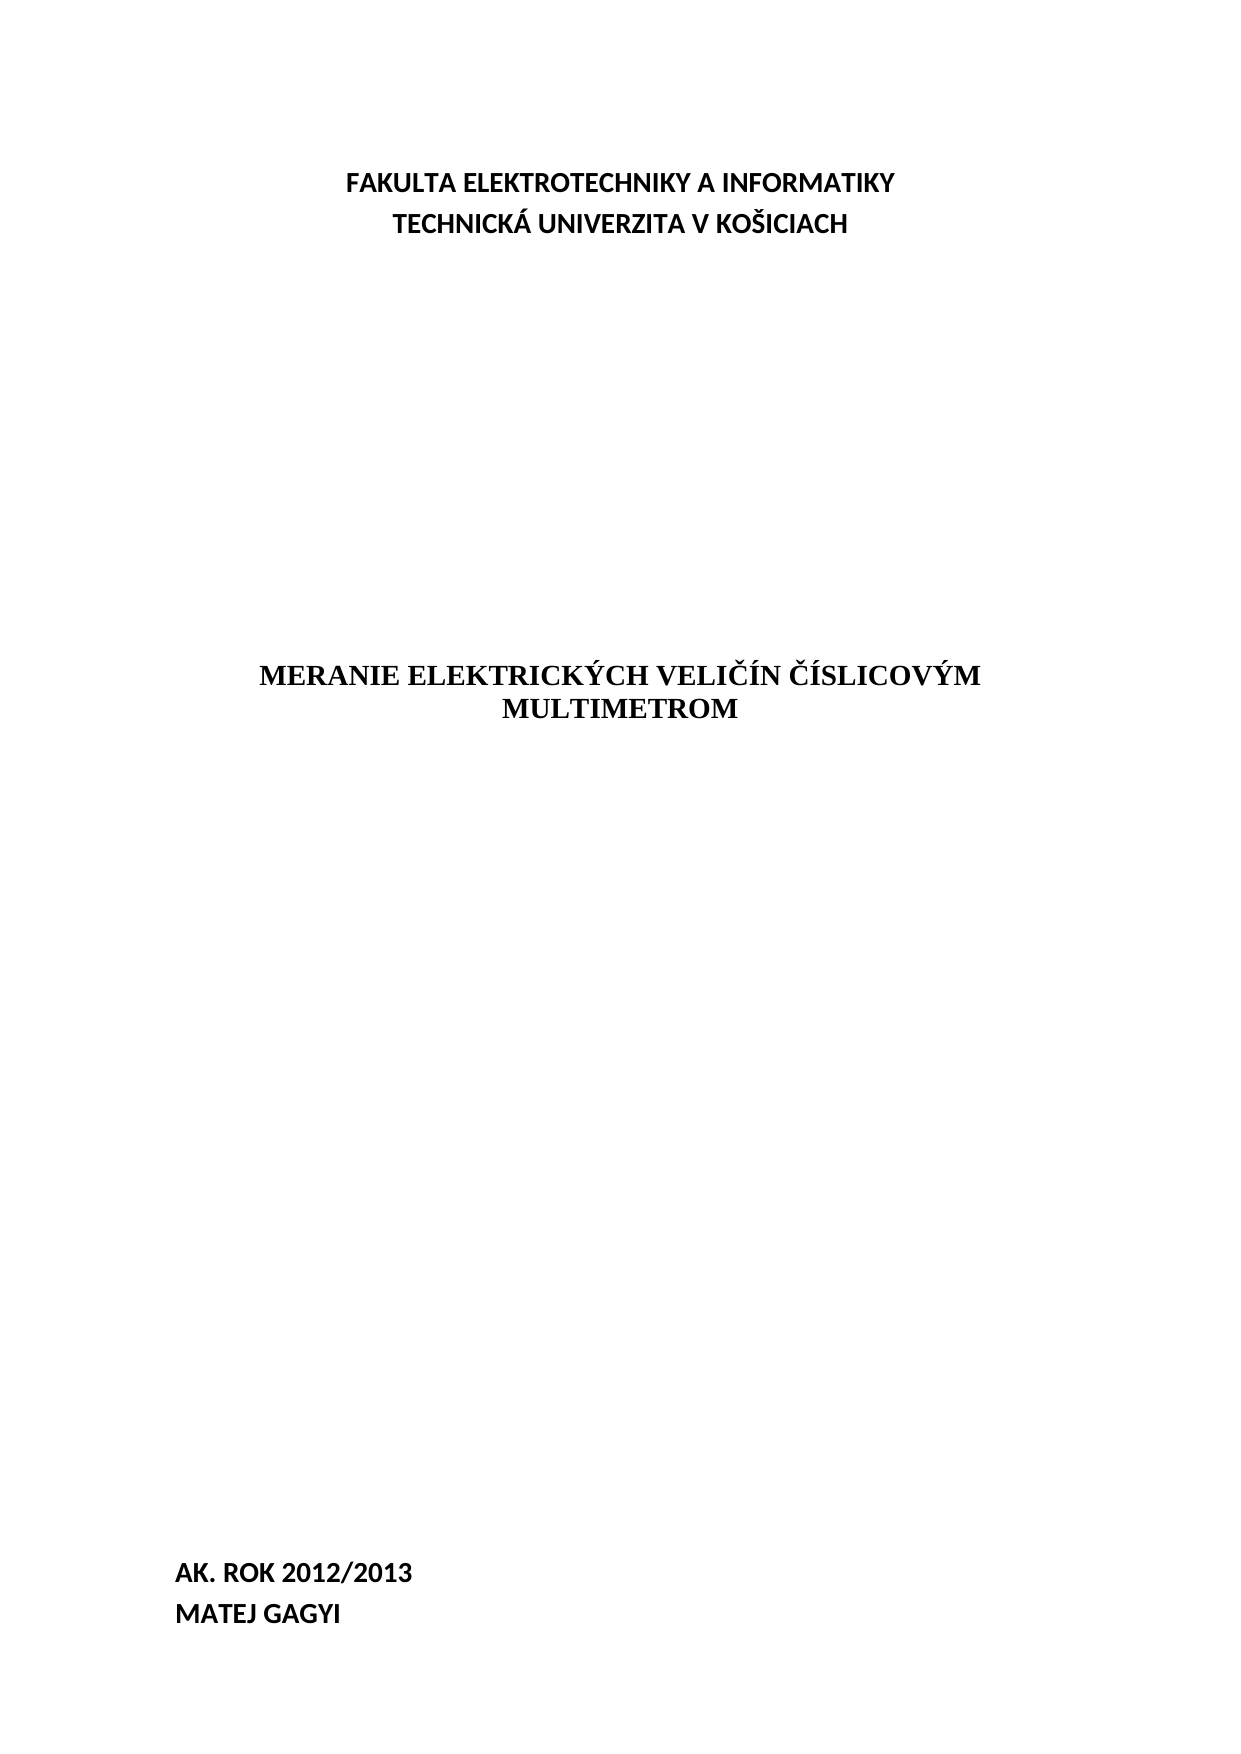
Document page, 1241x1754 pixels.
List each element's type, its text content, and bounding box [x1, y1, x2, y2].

text Fakulta elektrotechniky a informatiky [175, 164, 1065, 200]
text MERANIE ELEKTRICKÝCH VELIČÍN ČÍSLICOVÝM [175, 658, 1065, 692]
text Ak. rok 2012/2013 Matej GAGYI [175, 1554, 1065, 1631]
text Technická univerzita v Košiciach [175, 206, 1065, 241]
text MULTIMETROM [175, 692, 1065, 725]
